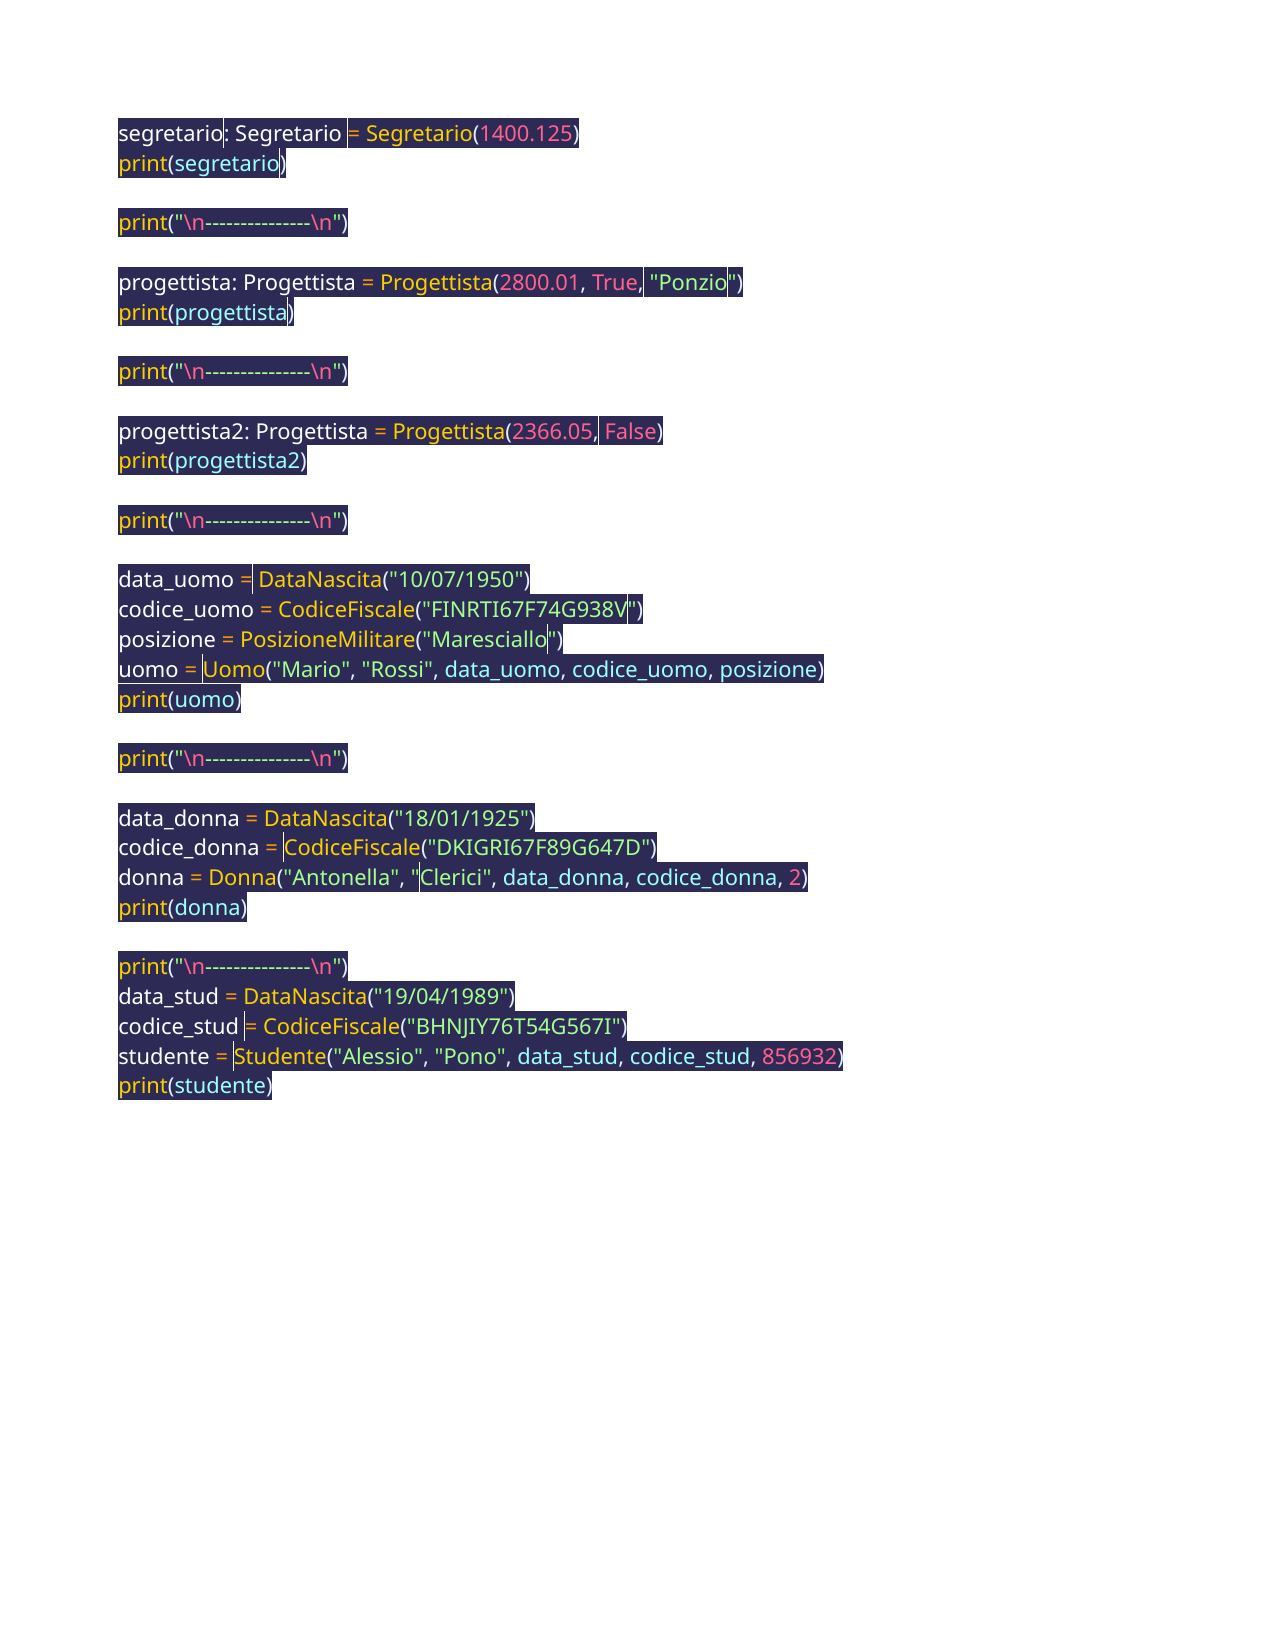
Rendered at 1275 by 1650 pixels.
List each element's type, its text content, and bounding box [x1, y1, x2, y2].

text print(studente) [118, 1071, 1157, 1100]
text progettista2: Progettista = Progettista(2366.05, False) [118, 416, 1157, 445]
text codice_stud = CodiceFiscale("BHNJIY76T54G567I") [118, 1011, 1157, 1041]
text progettista: Progettista = Progettista(2800.01, True, "Ponzio") [118, 267, 1157, 297]
text codice_donna = CodiceFiscale("DKIGRI67F89G647D") [118, 832, 1157, 862]
text print(donna) [118, 892, 1157, 922]
text print("\n---------------\n") [118, 207, 1157, 237]
text print("\n---------------\n") [118, 951, 1157, 981]
text codice_uomo = CodiceFiscale("FINRTI67F74G938V") [118, 594, 1157, 624]
text posizione = PosizioneMilitare("Maresciallo") [118, 624, 1157, 654]
text data_uomo = DataNascita("10/07/1950") [118, 564, 1157, 594]
text donna = Donna("Antonella", "Clerici", data_donna, codice_donna, 2) [118, 862, 1157, 892]
text studente = Studente("Alessio", "Pono", data_stud, codice_stud, 856932) [118, 1041, 1157, 1071]
text uomo = Uomo("Mario", "Rossi", data_uomo, codice_uomo, posizione) [118, 654, 1157, 683]
text print("\n---------------\n") [118, 743, 1157, 773]
text print("\n---------------\n") [118, 356, 1157, 386]
text data_stud = DataNascita("19/04/1989") [118, 981, 1157, 1011]
text print(segretario) [118, 148, 1157, 178]
text print("\n---------------\n") [118, 505, 1157, 535]
text data_donna = DataNascita("18/01/1925") [118, 802, 1157, 832]
text print(progettista) [118, 297, 1157, 326]
text print(uomo) [118, 683, 1157, 713]
text segretario: Segretario = Segretario(1400.125) [118, 118, 1157, 148]
text print(progettista2) [118, 445, 1157, 475]
